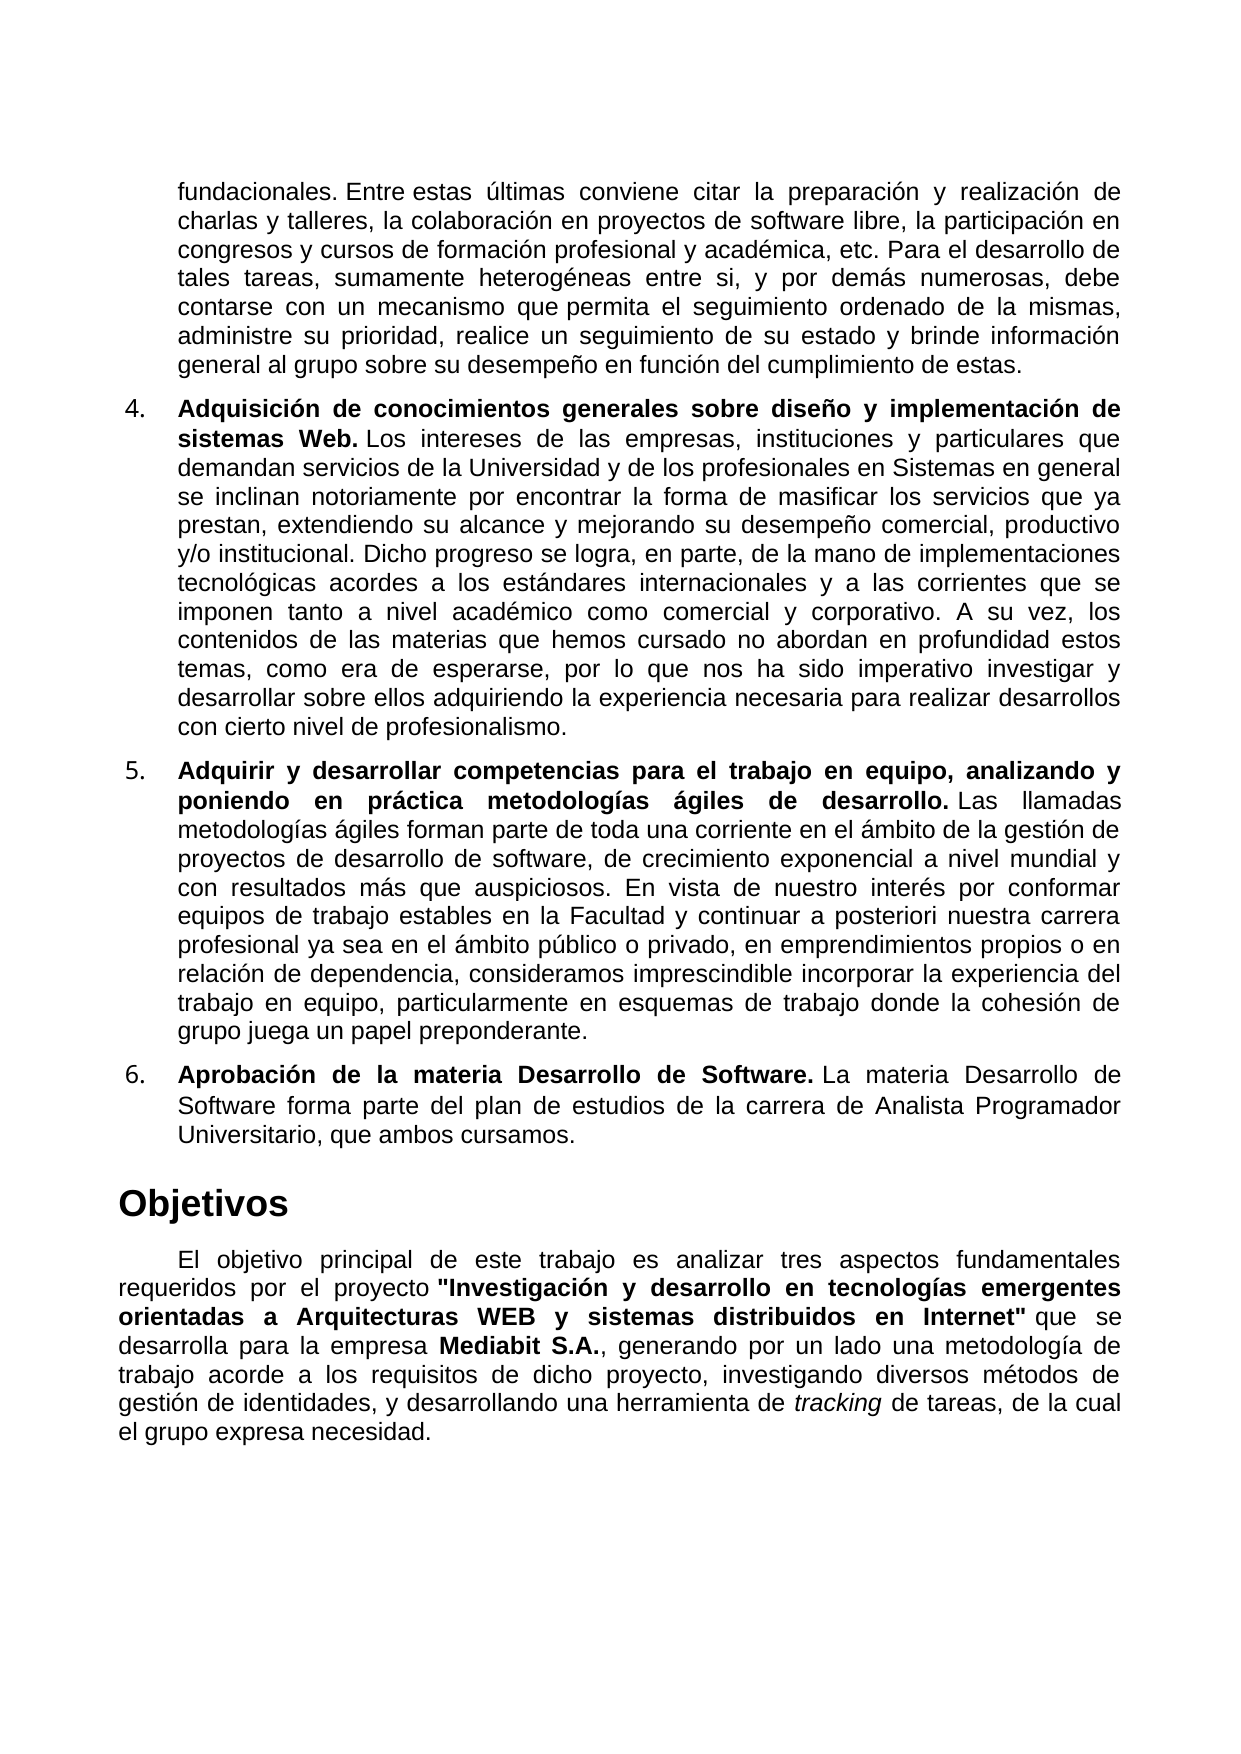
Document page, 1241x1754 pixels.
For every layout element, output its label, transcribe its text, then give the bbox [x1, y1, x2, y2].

list Adquirir y desarrollar competencias para el trabajo en equipo, analizando y poniendo en práctica metodologías ágiles de desarrollo. Las llamadas metodologías ágiles forman parte de toda una corriente en el ámbito de la gestión de proyectos de desarrollo de software, de crecimiento exponencial a nivel mundial y con resultados más que auspiciosos. En vista de nuestro interés por conformar equipos de trabajo estables en la Facultad y continuar a posteriori nuestra carrera profesional ya sea en el ámbito público o privado, en emprendimientos propios o en relación de dependencia, consideramos imprescindible incorporar la experiencia del trabajo en equipo, particularmente en esquemas de trabajo donde la cohesión de grupo juega un papel preponderante. [596, 1016, 1122, 1045]
text El objetivo principal de este trabajo es analizar tres aspectos fundamentales requeridos por el proyecto "Investigación y desarrollo en tecnologías emergentes orientadas a Arquitecturas WEB y sistemas distribuidos en Internet" que se desarrolla para la empresa Mediabit S.A., generando por un lado una metodología de trabajo acorde a los requisitos de dicho proyecto, investigando diversos métodos de gestión de identidades, y desarrollando una herramienta de tracking de tareas, de la cual el grupo expresa necesidad. [118, 1245, 1122, 1274]
text El objetivo principal de este trabajo es analizar tres aspectos fundamentales requeridos por el proyecto "Investigación y desarrollo en tecnologías emergentes orientadas a Arquitecturas WEB y sistemas distribuidos en Internet" que se desarrolla para la empresa Mediabit S.A., generando por un lado una metodología de trabajo acorde a los requisitos de dicho proyecto, investigando diversos métodos de gestión de identidades, y desarrollando una herramienta de tracking de tareas, de la cual el grupo expresa necesidad. [439, 1417, 1122, 1446]
list Adquirir y desarrollar competencias para el trabajo en equipo, analizando y poniendo en práctica metodologías ágiles de desarrollo. Las llamadas metodologías ágiles forman parte de toda una corriente en el ámbito de la gestión de proyectos de desarrollo de software, de crecimiento exponencial a nivel mundial y con resultados más que auspiciosos. En vista de nuestro interés por conformar equipos de trabajo estables en la Facultad y continuar a posteriori nuestra carrera profesional ya sea en el ámbito público o privado, en emprendimientos propios o en relación de dependencia, consideramos imprescindible incorporar la experiencia del trabajo en equipo, particularmente en esquemas de trabajo donde la cohesión de grupo juega un papel preponderante. [118, 784, 1122, 1045]
list fundacionales. Entre estas últimas conviene citar la preparación y realización de charlas y talleres, la colaboración en proyectos de software libre, la participación en congresos y cursos de formación profesional y académica, etc. Para el desarrollo de tales tareas, sumamente heterogéneas entre si, y por demás numerosas, debe contarse con un mecanismo que permita el seguimiento ordenado de la mismas, administre su prioridad, realice un seguimiento de su estado y brinde información general al grupo sobre su desempeño en función del cumplimiento de estas. [118, 177, 1122, 378]
list Aprobación de la materia Desarrollo de Software. La materia Desarrollo de Software forma parte del plan de estudios de la carrera de Analista Programador Universitario, que ambos cursamos. [583, 1120, 1122, 1148]
subtitle Objetivos [289, 1181, 1122, 1224]
list Aprobación de la materia Desarrollo de Software. La materia Desarrollo de Software forma parte del plan de estudios de la carrera de Analista Programador Universitario, que ambos cursamos. [118, 1089, 1122, 1148]
list Adquisición de conocimientos generales sobre diseño y implementación de sistemas Web. Los intereses de las empresas, instituciones y particulares que demandan servicios de la Universidad y de los profesionales en Sistemas en general se inclinan notoriamente por encontrar la forma de masificar los servicios que ya prestan, extendiendo su alcance y mejorando su desempeño comercial, productivo y/o institucional. Dicho progreso se logra, en parte, de la mano de implementaciones tecnológicas acordes a los estándares internacionales y a las corrientes que se imponen tanto a nivel académico como comercial y corporativo. A su vez, los contenidos de las materias que hemos cursado no abordan en profundidad estos temas, como era de esperarse, por lo que nos ha sido imperativo investigar y desarrollar sobre ellos adquiriendo la experiencia necesaria para realizar desarrollos con cierto nivel de profesionalismo. [118, 422, 1122, 741]
